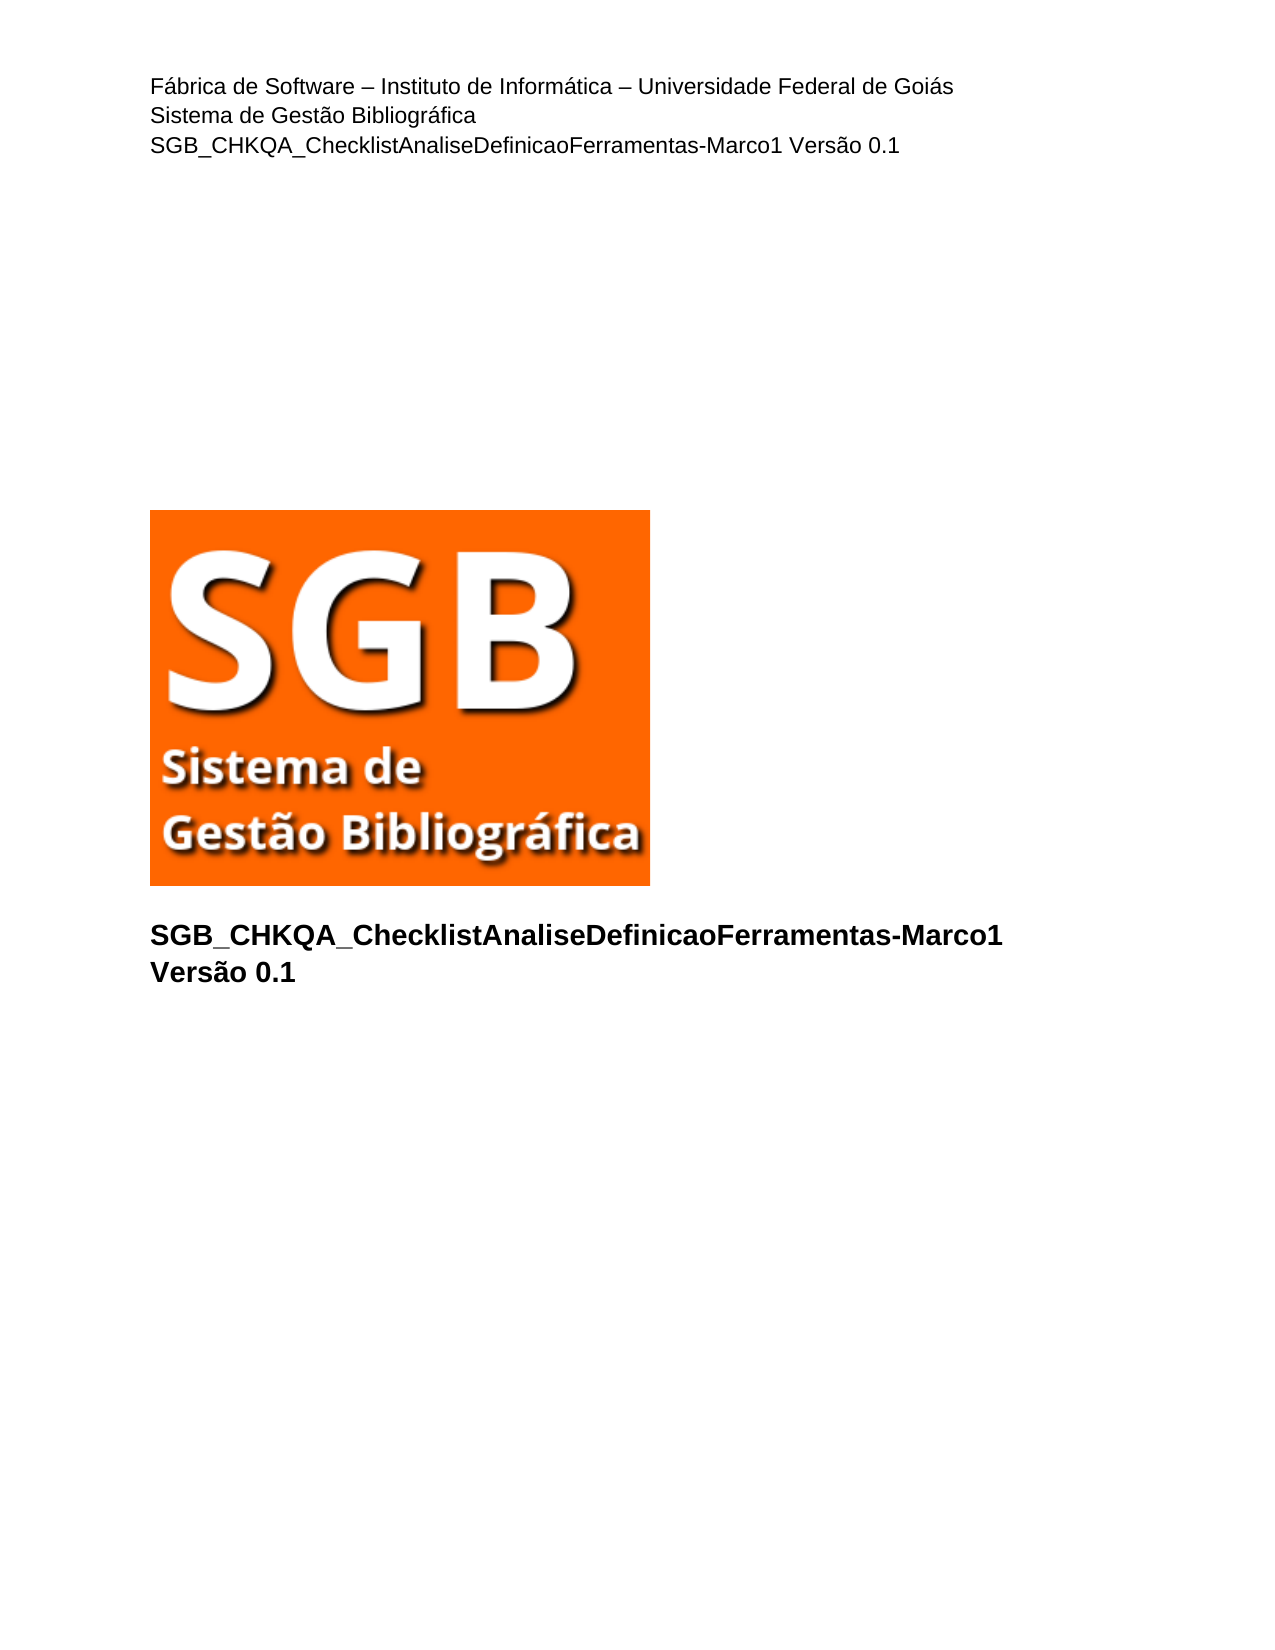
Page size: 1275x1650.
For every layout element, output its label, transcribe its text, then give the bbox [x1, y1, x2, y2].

text Versão 0.1 [150, 956, 1125, 989]
text SGB_CHKQA_ChecklistAnaliseDefinicaoFerramentas-Marco1 [150, 919, 1125, 951]
picture [150, 510, 650, 886]
